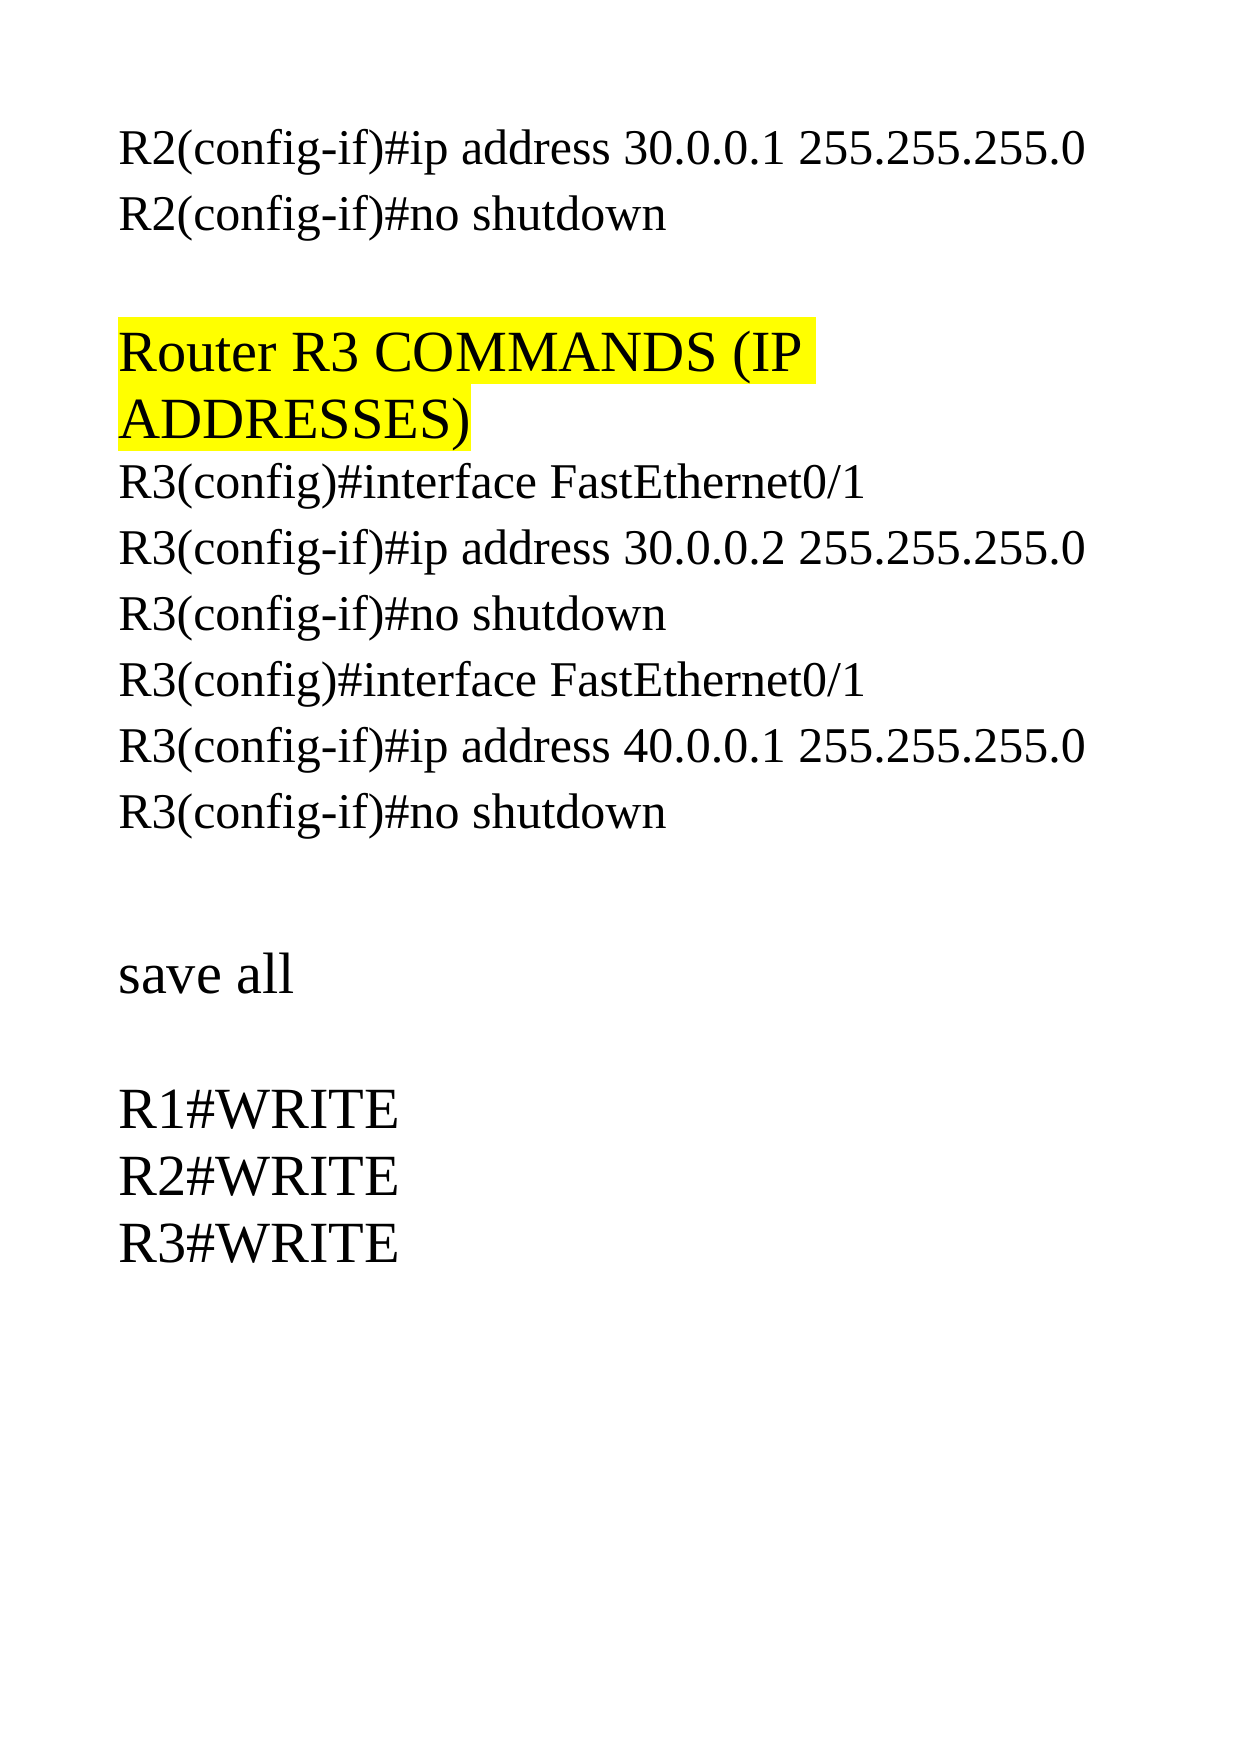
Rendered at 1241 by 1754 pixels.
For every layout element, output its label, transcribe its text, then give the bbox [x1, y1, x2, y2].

text R2(config-if)#ip address 30.0.0.1 255.255.255.0 [118, 118, 1122, 176]
text R3(config-if)#ip address 40.0.0.1 255.255.255.0 [118, 716, 1122, 773]
text R3#WRITE [118, 1208, 1122, 1275]
text R3(config-if)#no shutdown [118, 583, 1122, 641]
text R3(config-if)#ip address 30.0.0.2 255.255.255.0 [118, 517, 1122, 575]
text R2(config-if)#no shutdown [118, 184, 1122, 242]
text R1#WRITE [118, 1073, 1122, 1141]
text Router R3 COMMANDS (IP ADDRESSES) [118, 317, 1122, 451]
text save all [118, 939, 1122, 1006]
text R3(config-if)#no shutdown [118, 782, 1122, 839]
text R2#WRITE [118, 1141, 1122, 1208]
text R3(config)#interface FastEthernet0/1 [118, 451, 1122, 509]
text R3(config)#interface FastEthernet0/1 [118, 649, 1122, 707]
